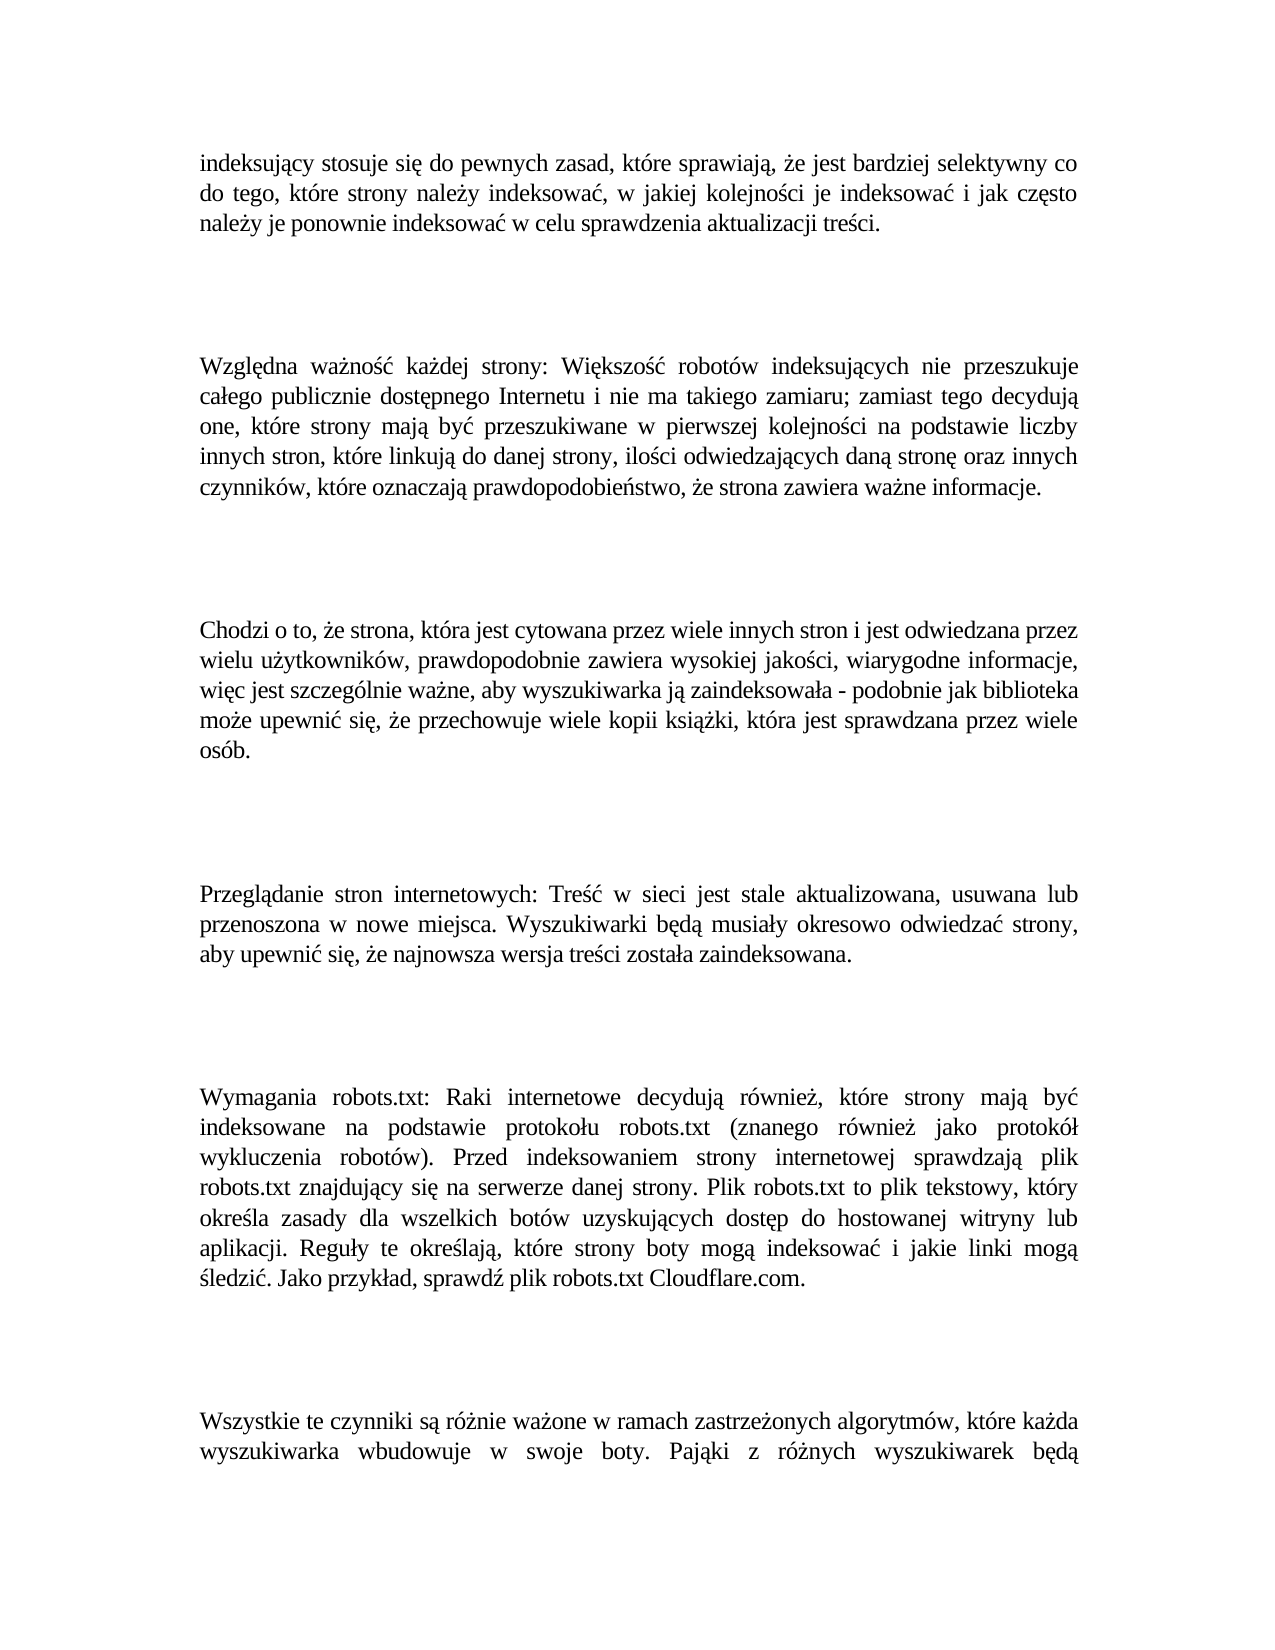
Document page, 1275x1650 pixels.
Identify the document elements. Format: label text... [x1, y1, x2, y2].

text Chodzi o to, że strona, która jest cytowana przez wiele innych stron i jest odwiedzana przez wielu użytkowników, prawdopodobnie zawiera wysokiej jakości, wiarygodne informacje, więc jest szczególnie ważne, aby wyszukiwarka ją zaindeksowała - podobnie jak biblioteka może upewnić się, że przechowuje wiele kopii książki, która jest sprawdzana przez wiele osób. [199, 615, 1079, 764]
text indeksujący stosuje się do pewnych zasad, które sprawiają, że jest bardziej selektywny co do tego, które strony należy indeksować, w jakiej kolejności je indeksować i jak często należy je ponownie indeksować w celu sprawdzenia aktualizacji treści. [199, 148, 1079, 237]
text Wymagania robots.txt: Raki internetowe decydują również, które strony mają być indeksowane na podstawie protokołu robots.txt (znanego również jako protokół wykluczenia robotów). Przed indeksowaniem strony internetowej sprawdzają plik robots.txt znajdujący się na serwerze danej strony. Plik robots.txt to plik tekstowy, który określa zasady dla wszelkich botów uzyskujących dostęp do hostowanej witryny lub aplikacji. Reguły te określają, które strony boty mogą indeksować i jakie linki mogą śledzić. Jako przykład, sprawdź plik robots.txt Cloudflare.com. [199, 1082, 1079, 1292]
text Względna ważność każdej strony: Większość robotów indeksujących nie przeszukuje całego publicznie dostępnego Internetu i nie ma takiego zamiaru; zamiast tego decydują one, które strony mają być przeszukiwane w pierwszej kolejności na podstawie liczby innych stron, które linkują do danej strony, ilości odwiedzających daną stronę oraz innych czynników, które oznaczają prawdopodobieństwo, że strona zawiera ważne informacje. [199, 351, 1079, 500]
text Wszystkie te czynniki są różnie ważone w ramach zastrzeżonych algorytmów, które każda wyszukiwarka wbudowuje w swoje boty. Pająki z różnych wyszukiwarek będą [199, 1406, 1079, 1465]
text Przeglądanie stron internetowych: Treść w sieci jest stale aktualizowana, usuwana lub przenoszona w nowe miejsca. Wyszukiwarki będą musiały okresowo odwiedzać strony, aby upewnić się, że najnowsza wersja treści została zaindeksowana. [199, 879, 1079, 968]
